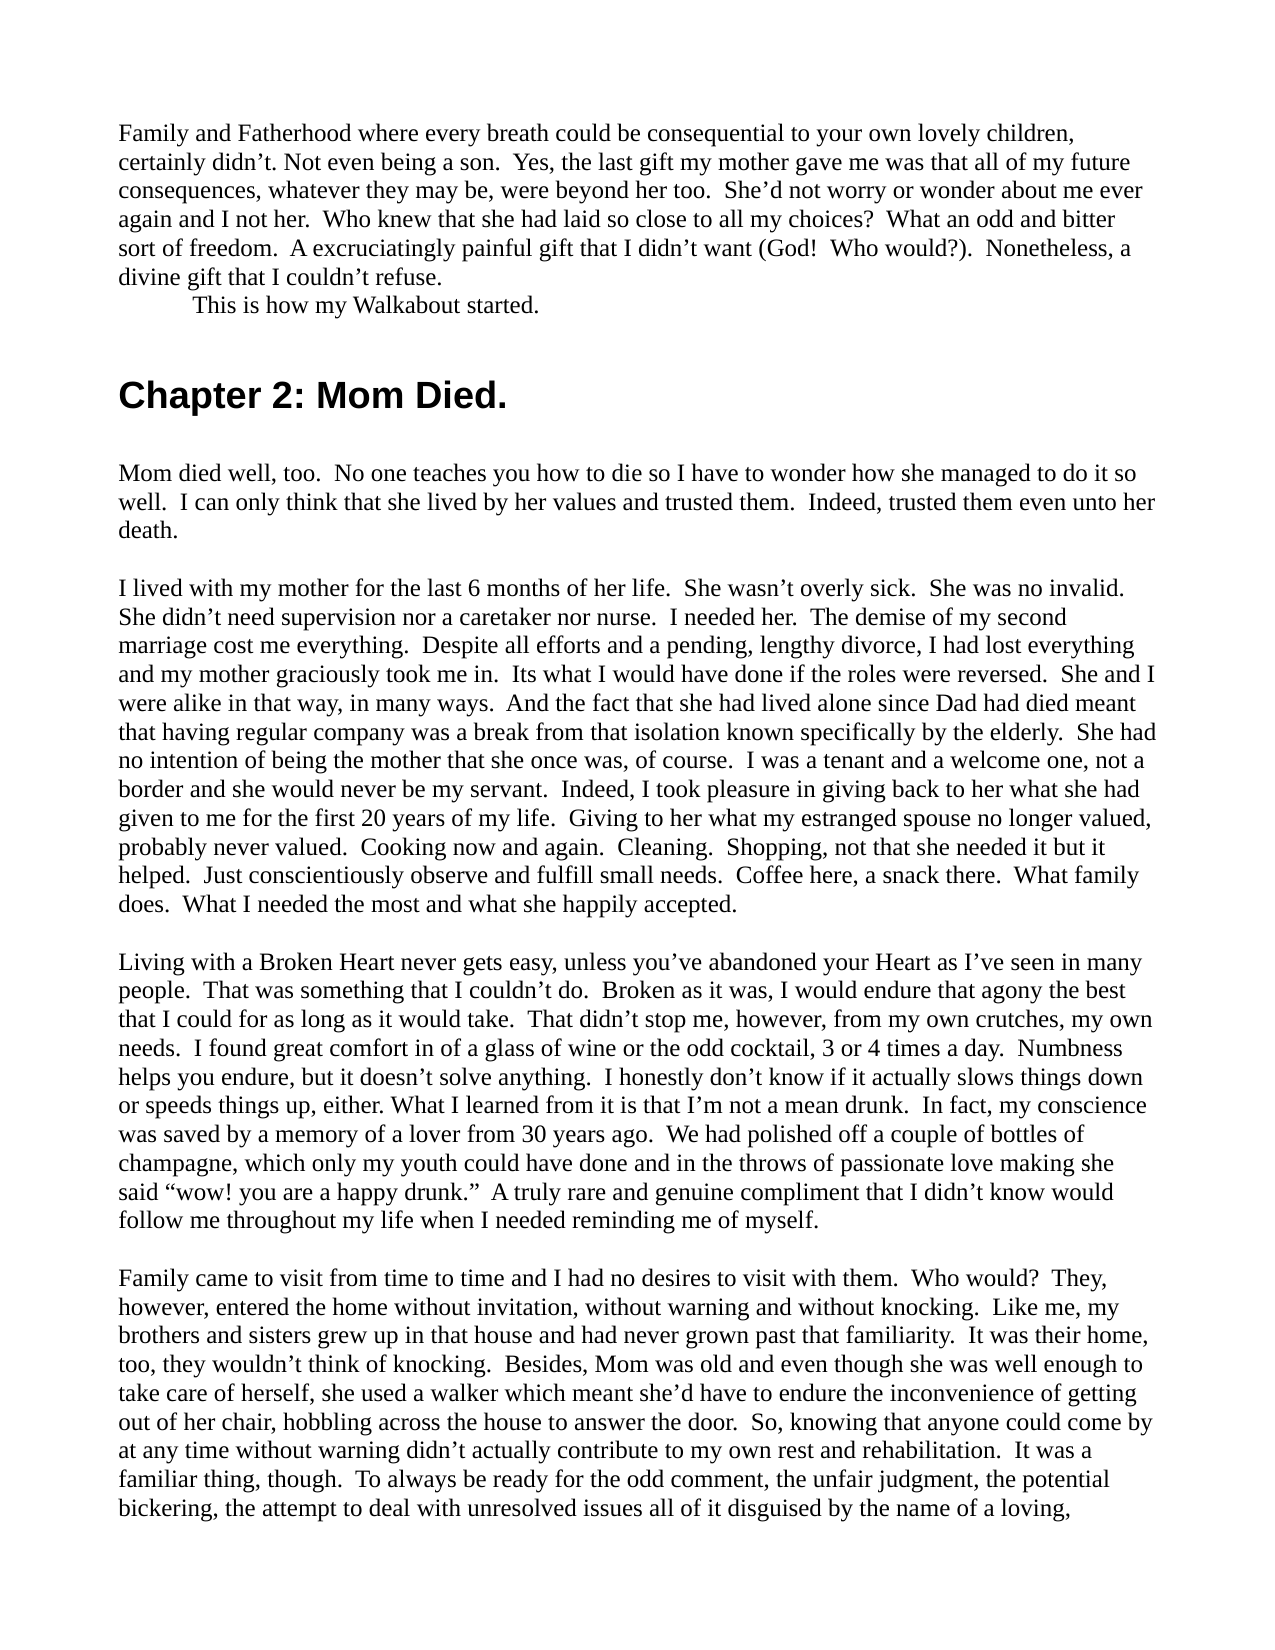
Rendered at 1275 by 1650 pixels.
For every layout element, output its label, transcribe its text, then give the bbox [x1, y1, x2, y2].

text Living with a Broken Heart never gets easy, unless you’ve abandoned your Heart as I’ve seen in many people. That was something that I couldn’t do. Broken as it was, I would endure that agony the best that I could for as long as it would take. That didn’t stop me, however, from my own crutches, my own needs. I found great comfort in of a glass of wine or the odd cocktail, 3 or 4 times a day. Numbness helps you endure, but it doesn’t solve anything. I honestly don’t know if it actually slows things down or speeds things up, either. What I learned from it is that I’m not a mean drunk. In fact, my conscience was saved by a memory of a lover from 30 years ago. We had polished off a couple of bottles of champagne, which only my youth could have done and in the throws of passionate love making she said “wow! you are a happy drunk.” A truly rare and genuine compliment that I didn’t know would follow me throughout my life when I needed reminding me of myself. [118, 947, 1157, 1234]
text Family came to visit from time to time and I had no desires to visit with them. Who would? They, however, entered the home without invitation, without warning and without knocking. Like me, my brothers and sisters grew up in that house and had never grown past that familiarity. It was their home, too, they wouldn’t think of knocking. Besides, Mom was old and even though she was well enough to take care of herself, she used a walker which meant she’d have to endure the inconvenience of getting out of her chair, hobbling across the house to answer the door. So, knowing that anyone could come by at any time without warning didn’t actually contribute to my own rest and rehabilitation. It was a familiar thing, though. To always be ready for the odd comment, the unfair judgment, the potential bickering, the attempt to deal with unresolved issues all of it disguised by the name of a loving, [118, 1263, 1157, 1522]
text Mom died well, too. No one teaches you how to die so I have to wonder how she managed to do it so well. I can only think that she lived by her values and trusted them. Indeed, trusted them even unto her death. [118, 458, 1157, 544]
text This is how my Walkabout started. [118, 291, 1157, 319]
text Family and Fatherhood where every breath could be consequential to your own lovely children, certainly didn’t. Not even being a son. Yes, the last gift my mother gave me was that all of my future consequences, whatever they may be, were beyond her too. She’d not worry or wonder about me ever again and I not her. Who knew that she had laid so close to all my choices? What an odd and bitter sort of freedom. A excruciatingly painful gift that I didn’t want (God! Who would?). Nonetheless, a divine gift that I couldn’t refuse. [118, 118, 1157, 291]
subtitle Chapter 2: Mom Died. [118, 373, 1157, 417]
text I lived with my mother for the last 6 months of her life. She wasn’t overly sick. She was no invalid. She didn’t need supervision nor a caretaker nor nurse. I needed her. The demise of my second marriage cost me everything. Despite all efforts and a pending, lengthy divorce, I had lost everything and my mother graciously took me in. Its what I would have done if the roles were reversed. She and I were alike in that way, in many ways. And the fact that she had lived alone since Dad had died meant that having regular company was a break from that isolation known specifically by the elderly. She had no intention of being the mother that she once was, of course. I was a tenant and a welcome one, not a border and she would never be my servant. Indeed, I took pleasure in giving back to her what she had given to me for the first 20 years of my life. Giving to her what my estranged spouse no longer valued, probably never valued. Cooking now and again. Cleaning. Shopping, not that she needed it but it helped. Just conscientiously observe and fulfill small needs. Coffee here, a snack there. What family does. What I needed the most and what she happily accepted. [118, 573, 1157, 918]
